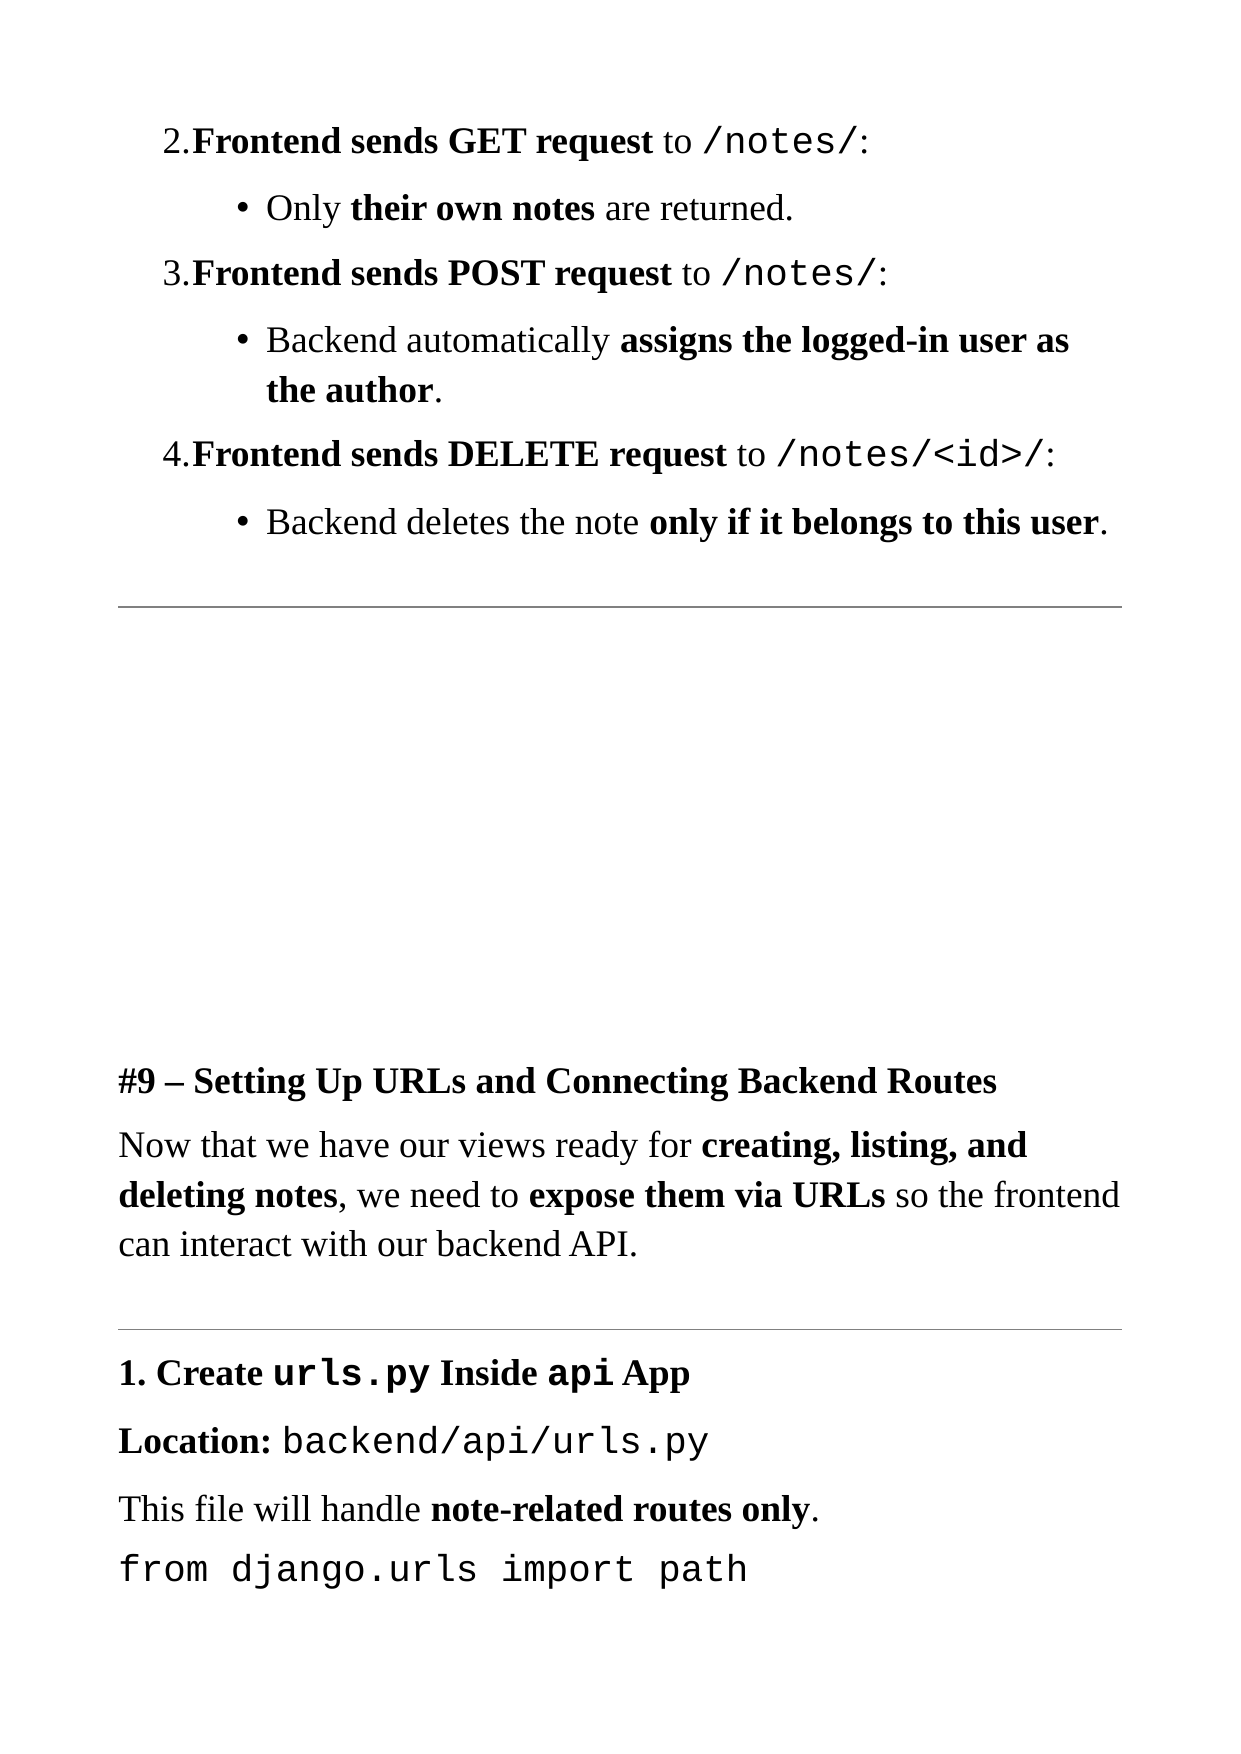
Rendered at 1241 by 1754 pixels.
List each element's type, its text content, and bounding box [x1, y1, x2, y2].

text Now that we have our views ready for creating, listing, and deleting notes, we need to expose them via URLs so the frontend can interact with our backend API. [118, 1123, 1122, 1265]
list Only their own notes are returned. [236, 186, 1122, 229]
list Frontend sends DELETE request to /notes/<id>/: [162, 431, 1122, 478]
list Backend automatically assigns the logged-in user as the author. [236, 318, 1122, 410]
subtitle 1. Create urls.py Inside api App [118, 1351, 1122, 1397]
text Location: backend/api/urls.py [118, 1418, 1122, 1464]
list Frontend sends POST request to /notes/: [162, 250, 1122, 296]
subtitle #9 – Setting Up URLs and Connecting Backend Routes [118, 1058, 1122, 1102]
list Frontend sends GET request to /notes/: [162, 118, 1122, 164]
list Backend deletes the note only if it belongs to this user. [236, 499, 1122, 542]
text This file will handle note-related routes only. [118, 1486, 1122, 1529]
text ­ [118, 851, 1122, 894]
text from django.urls import path [118, 1550, 1122, 1593]
